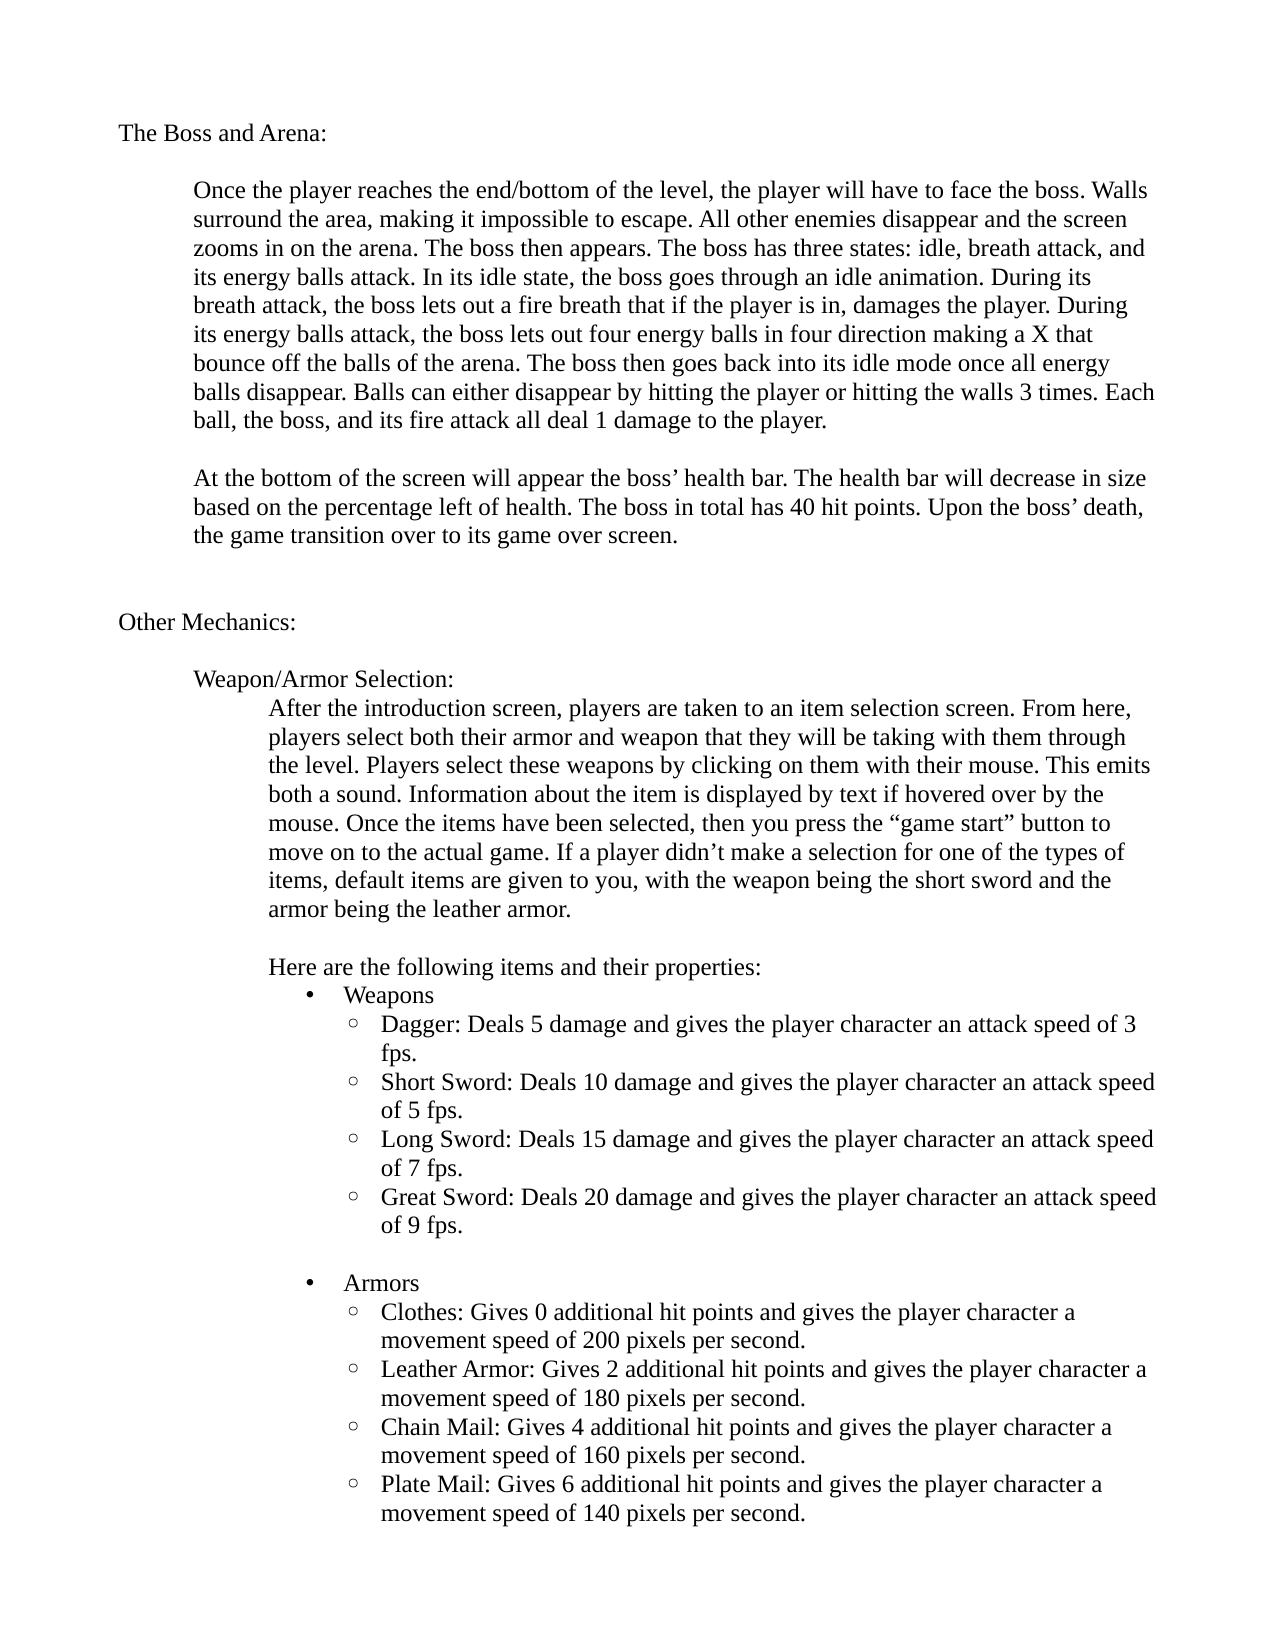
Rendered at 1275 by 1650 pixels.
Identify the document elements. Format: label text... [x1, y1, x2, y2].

text Here are the following items and their properties: [268, 952, 1157, 981]
list Long Sword: Deals 15 damage and gives the player character an attack speed of 7 fps. [343, 1124, 1157, 1182]
list Short Sword: Deals 10 damage and gives the player character an attack speed of 5 fps. [343, 1067, 1157, 1124]
list Armors [306, 1268, 1157, 1297]
list Leather Armor: Gives 2 additional hit points and gives the player character a movement speed of 180 pixels per second. [343, 1354, 1157, 1412]
text After the introduction screen, players are taken to an item selection screen. From here, players select both their armor and weapon that they will be taking with them through the level. Players select these weapons by clicking on them with their mouse. This emits both a sound. Information about the item is displayed by text if hovered over by the mouse. Once the items have been selected, then you press the “game start” button to move on to the actual game. If a player didn’t make a selection for one of the types of items, default items are given to you, with the weapon being the short sword and the armor being the leather armor. [268, 693, 1157, 923]
list Dagger: Deals 5 damage and gives the player character an attack speed of 3 fps. [343, 1009, 1157, 1067]
list Clothes: Gives 0 additional hit points and gives the player character a movement speed of 200 pixels per second. [343, 1297, 1157, 1354]
list Plate Mail: Gives 6 additional hit points and gives the player character a movement speed of 140 pixels per second. [343, 1469, 1157, 1527]
list Chain Mail: Gives 4 additional hit points and gives the player character a movement speed of 160 pixels per second. [343, 1412, 1157, 1469]
text At the bottom of the screen will appear the boss’ health bar. The health bar will decrease in size based on the percentage left of health. The boss in total has 40 hit points. Upon the boss’ death, the game transition over to its game over screen. [193, 463, 1157, 549]
list Weapons [306, 981, 1157, 1009]
text Weapon/Armor Selection: [193, 664, 1157, 693]
text The Boss and Arena: [118, 118, 1157, 147]
list Great Sword: Deals 20 damage and gives the player character an attack speed of 9 fps. [343, 1182, 1157, 1239]
text Once the player reaches the end/bottom of the level, the player will have to face the boss. Walls surround the area, making it impossible to escape. All other enemies disappear and the screen zooms in on the arena. The boss then appears. The boss has three states: idle, breath attack, and its energy balls attack. In its idle state, the boss goes through an idle animation. During its breath attack, the boss lets out a fire breath that if the player is in, damages the player. During its energy balls attack, the boss lets out four energy balls in four direction making a X that bounce off the balls of the arena. The boss then goes back into its idle mode once all energy balls disappear. Balls can either disappear by hitting the player or hitting the walls 3 times. Each ball, the boss, and its fire attack all deal 1 damage to the player. [193, 176, 1157, 434]
text Other Mechanics: [118, 607, 1157, 636]
